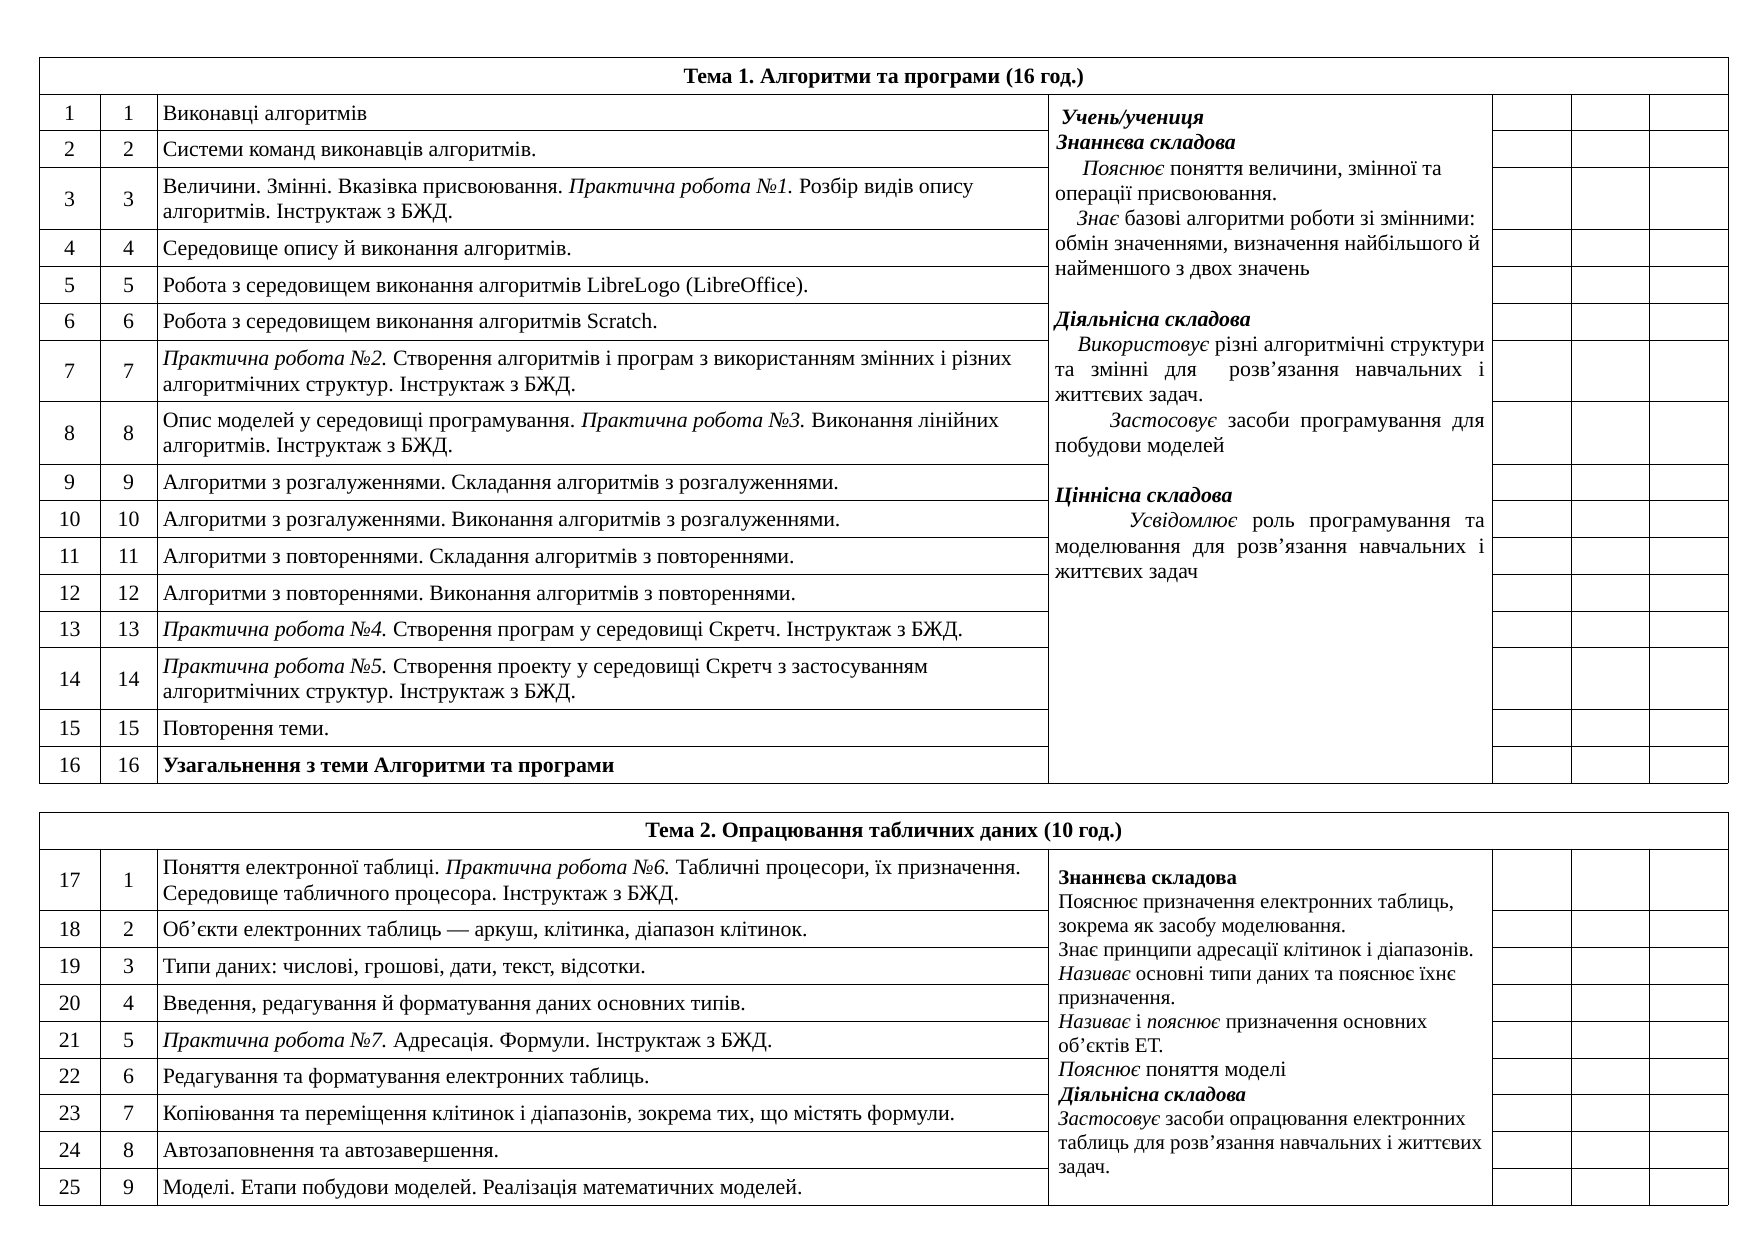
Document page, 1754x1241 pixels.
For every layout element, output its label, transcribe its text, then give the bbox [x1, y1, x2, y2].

table_cell 7 [101, 1095, 157, 1131]
table_cell 3 [101, 168, 157, 229]
table_cell [1650, 1095, 1728, 1131]
table_cell [1493, 985, 1571, 1021]
table_cell [1650, 230, 1728, 266]
table_cell Середовище опису й виконання алгоритмів. [158, 230, 1048, 266]
table_cell 15 [101, 710, 157, 746]
table_cell 5 [101, 267, 157, 303]
table_cell Виконавці алгоритмів [158, 95, 1048, 130]
table_cell [1650, 1132, 1728, 1168]
table_cell [1493, 465, 1571, 500]
table_cell [1650, 402, 1728, 463]
table_cell Поняття електронної таблиці. Практична робота №6. Табличні процесори, їх призначення. Середовище табличного процесора. Інструктаж з БЖД. [158, 850, 1048, 910]
table_cell 1 [101, 95, 157, 130]
table_cell Моделі. Етапи побудови моделей. Реалізація математичних моделей. [158, 1169, 1048, 1204]
table_cell [1493, 168, 1571, 229]
table_cell [1572, 95, 1649, 130]
table_cell [1572, 304, 1649, 339]
table_cell [1650, 168, 1728, 229]
table_cell [1493, 1095, 1571, 1131]
table_cell 16 [40, 747, 100, 783]
table_cell 16 [101, 747, 157, 783]
table_cell [1650, 911, 1728, 947]
table_cell 23 [40, 1095, 100, 1131]
table_cell 3 [40, 168, 100, 229]
table_cell [1572, 131, 1649, 167]
table_cell Повторення теми. [158, 710, 1048, 746]
table_cell Редагування та форматування електронних таблиць. [158, 1059, 1048, 1094]
table_cell 5 [101, 1022, 157, 1057]
table_cell 11 [40, 538, 100, 574]
table_cell [1650, 465, 1728, 500]
table_cell 15 [40, 710, 100, 746]
table_cell [1493, 131, 1571, 167]
table_cell 22 [40, 1059, 100, 1094]
table_header Тема 1. Алгоритми та програми (16 год.) [40, 58, 1728, 94]
table_cell [1493, 304, 1571, 339]
table_cell [1650, 612, 1728, 647]
table_cell Алгоритми з повтореннями. Складання алгоритмів з повтореннями. [158, 538, 1048, 574]
table_cell [1493, 230, 1571, 266]
table_cell [1493, 341, 1571, 401]
table_cell 11 [101, 538, 157, 574]
table_cell 12 [40, 575, 100, 611]
table_cell [1493, 710, 1571, 746]
table_cell [1650, 95, 1728, 130]
table_cell [1572, 168, 1649, 229]
table_cell [1572, 1132, 1649, 1168]
table_cell [1493, 538, 1571, 574]
table_cell [1493, 1169, 1571, 1204]
table_cell [1493, 612, 1571, 647]
table_cell Введення, редагування й форматування даних основних типів. [158, 985, 1048, 1021]
table_cell Копіювання та переміщення клітинок і діапазонів, зокрема тих, що містять формули. [158, 1095, 1048, 1131]
table_cell 6 [101, 1059, 157, 1094]
table_cell [1493, 1059, 1571, 1094]
table_cell [1493, 948, 1571, 984]
table_cell [1493, 1132, 1571, 1168]
table_header Тема 2. Опрацювання табличних даних (10 год.) [40, 813, 1728, 848]
table_cell 4 [101, 985, 157, 1021]
table_cell [1049, 95, 1492, 783]
table_cell 9 [101, 1169, 157, 1204]
table_cell [1493, 911, 1571, 947]
table_cell Типи даних: числові, грошові, дати, текст, відсотки. [158, 948, 1048, 984]
table_cell 5 [40, 267, 100, 303]
table_cell 2 [40, 131, 100, 167]
table_cell Об’єкти електронних таблиць — аркуш, клітинка, діапазон клітинок. [158, 911, 1048, 947]
table_cell [1650, 648, 1728, 709]
table_cell 1 [101, 850, 157, 910]
table_cell [1650, 131, 1728, 167]
table_cell [1493, 95, 1571, 130]
table_cell [1572, 1095, 1649, 1131]
table_cell [1650, 985, 1728, 1021]
table_cell 9 [101, 465, 157, 500]
table_cell Алгоритми з розгалуженнями. Складання алгоритмів з розгалуженнями. [158, 465, 1048, 500]
table_cell 12 [101, 575, 157, 611]
table_cell [1493, 1022, 1571, 1057]
table_cell [1572, 402, 1649, 463]
table_cell 6 [101, 304, 157, 339]
table_cell [1572, 501, 1649, 537]
table_cell Практична робота №7. Адресація. Формули. Інструктаж з БЖД. [158, 1022, 1048, 1057]
table_cell [1572, 1022, 1649, 1057]
table_cell 17 [40, 850, 100, 910]
table_cell 2 [101, 131, 157, 167]
table_cell [1650, 948, 1728, 984]
table_cell 8 [101, 1132, 157, 1168]
table_cell 6 [40, 304, 100, 339]
table_cell [1572, 747, 1649, 783]
table_cell [1572, 230, 1649, 266]
table_cell [1572, 465, 1649, 500]
table_cell [1650, 850, 1728, 910]
table_cell [1572, 850, 1649, 910]
table_cell [1572, 612, 1649, 647]
table_cell 4 [40, 230, 100, 266]
table_cell 3 [101, 948, 157, 984]
table_cell [1572, 710, 1649, 746]
table_cell [1650, 538, 1728, 574]
table_cell Робота з середовищем виконання алгоритмів Scratch. [158, 304, 1048, 339]
table_cell [1049, 850, 1492, 1204]
table_cell [1572, 267, 1649, 303]
table_cell [1493, 267, 1571, 303]
table_cell [1493, 850, 1571, 910]
table_cell Системи команд виконавців алгоритмів. [158, 131, 1048, 167]
table_cell [1650, 267, 1728, 303]
table_cell Алгоритми з повтореннями. Виконання алгоритмів з повтореннями. [158, 575, 1048, 611]
table_cell [1493, 648, 1571, 709]
table_cell 4 [101, 230, 157, 266]
table_cell [1572, 575, 1649, 611]
table_cell [1493, 575, 1571, 611]
table_cell Автозаповнення та автозавершення. [158, 1132, 1048, 1168]
table_cell 13 [40, 612, 100, 647]
table_cell 13 [101, 612, 157, 647]
table_cell 14 [40, 648, 100, 709]
table_cell [1493, 402, 1571, 463]
table_cell [1572, 985, 1649, 1021]
table_cell 2 [101, 911, 157, 947]
table_cell [1650, 747, 1728, 783]
table_cell 8 [40, 402, 100, 463]
table_cell [1572, 1169, 1649, 1204]
table_cell [1572, 948, 1649, 984]
table_cell [1572, 911, 1649, 947]
table_cell Робота з середовищем виконання алгоритмів LibreLogo (LibreOffice). [158, 267, 1048, 303]
table_cell [1650, 1169, 1728, 1204]
table_cell 10 [101, 501, 157, 537]
table_cell Практична робота №5. Створення проекту у середовищі Скретч з застосуванням алгоритмічних структур. Інструктаж з БЖД. [158, 648, 1048, 709]
table_cell 9 [40, 465, 100, 500]
table_cell [1650, 304, 1728, 339]
table_cell Опис моделей у середовищі програмування. Практична робота №3. Виконання лінійних алгоритмів. Інструктаж з БЖД. [158, 402, 1048, 463]
table_cell 24 [40, 1132, 100, 1168]
table_cell [1572, 341, 1649, 401]
table_cell 7 [101, 341, 157, 401]
table_cell 21 [40, 1022, 100, 1057]
table_cell 7 [40, 341, 100, 401]
table_cell Величини. Змінні. Вказівка присвоювання. Практична робота №1. Розбір видів опису алгоритмів. Інструктаж з БЖД. [158, 168, 1048, 229]
table_cell Практична робота №4. Створення програм у середовищі Скретч. Інструктаж з БЖД. [158, 612, 1048, 647]
table_cell 8 [101, 402, 157, 463]
table_cell [1572, 648, 1649, 709]
table_cell [1650, 710, 1728, 746]
table_cell 18 [40, 911, 100, 947]
table_cell [1493, 747, 1571, 783]
table_cell 19 [40, 948, 100, 984]
table_cell [1650, 501, 1728, 537]
table_cell Узагальнення з теми Алгоритми та програми [158, 747, 1048, 783]
table_cell 14 [101, 648, 157, 709]
table_cell [1650, 1059, 1728, 1094]
table_cell 25 [40, 1169, 100, 1204]
table_cell 20 [40, 985, 100, 1021]
table_cell 1 [40, 95, 100, 130]
table_cell 10 [40, 501, 100, 537]
table_cell [1650, 1022, 1728, 1057]
table_cell Алгоритми з розгалуженнями. Виконання алгоритмів з розгалуженнями. [158, 501, 1048, 537]
table_cell [1650, 341, 1728, 401]
table_cell [1572, 1059, 1649, 1094]
table_cell [1650, 575, 1728, 611]
table_cell Практична робота №2. Створення алгоритмів і програм з використанням змінних і різних алгоритмічних структур. Інструктаж з БЖД. [158, 341, 1048, 401]
table_cell [1493, 501, 1571, 537]
table_cell [1572, 538, 1649, 574]
